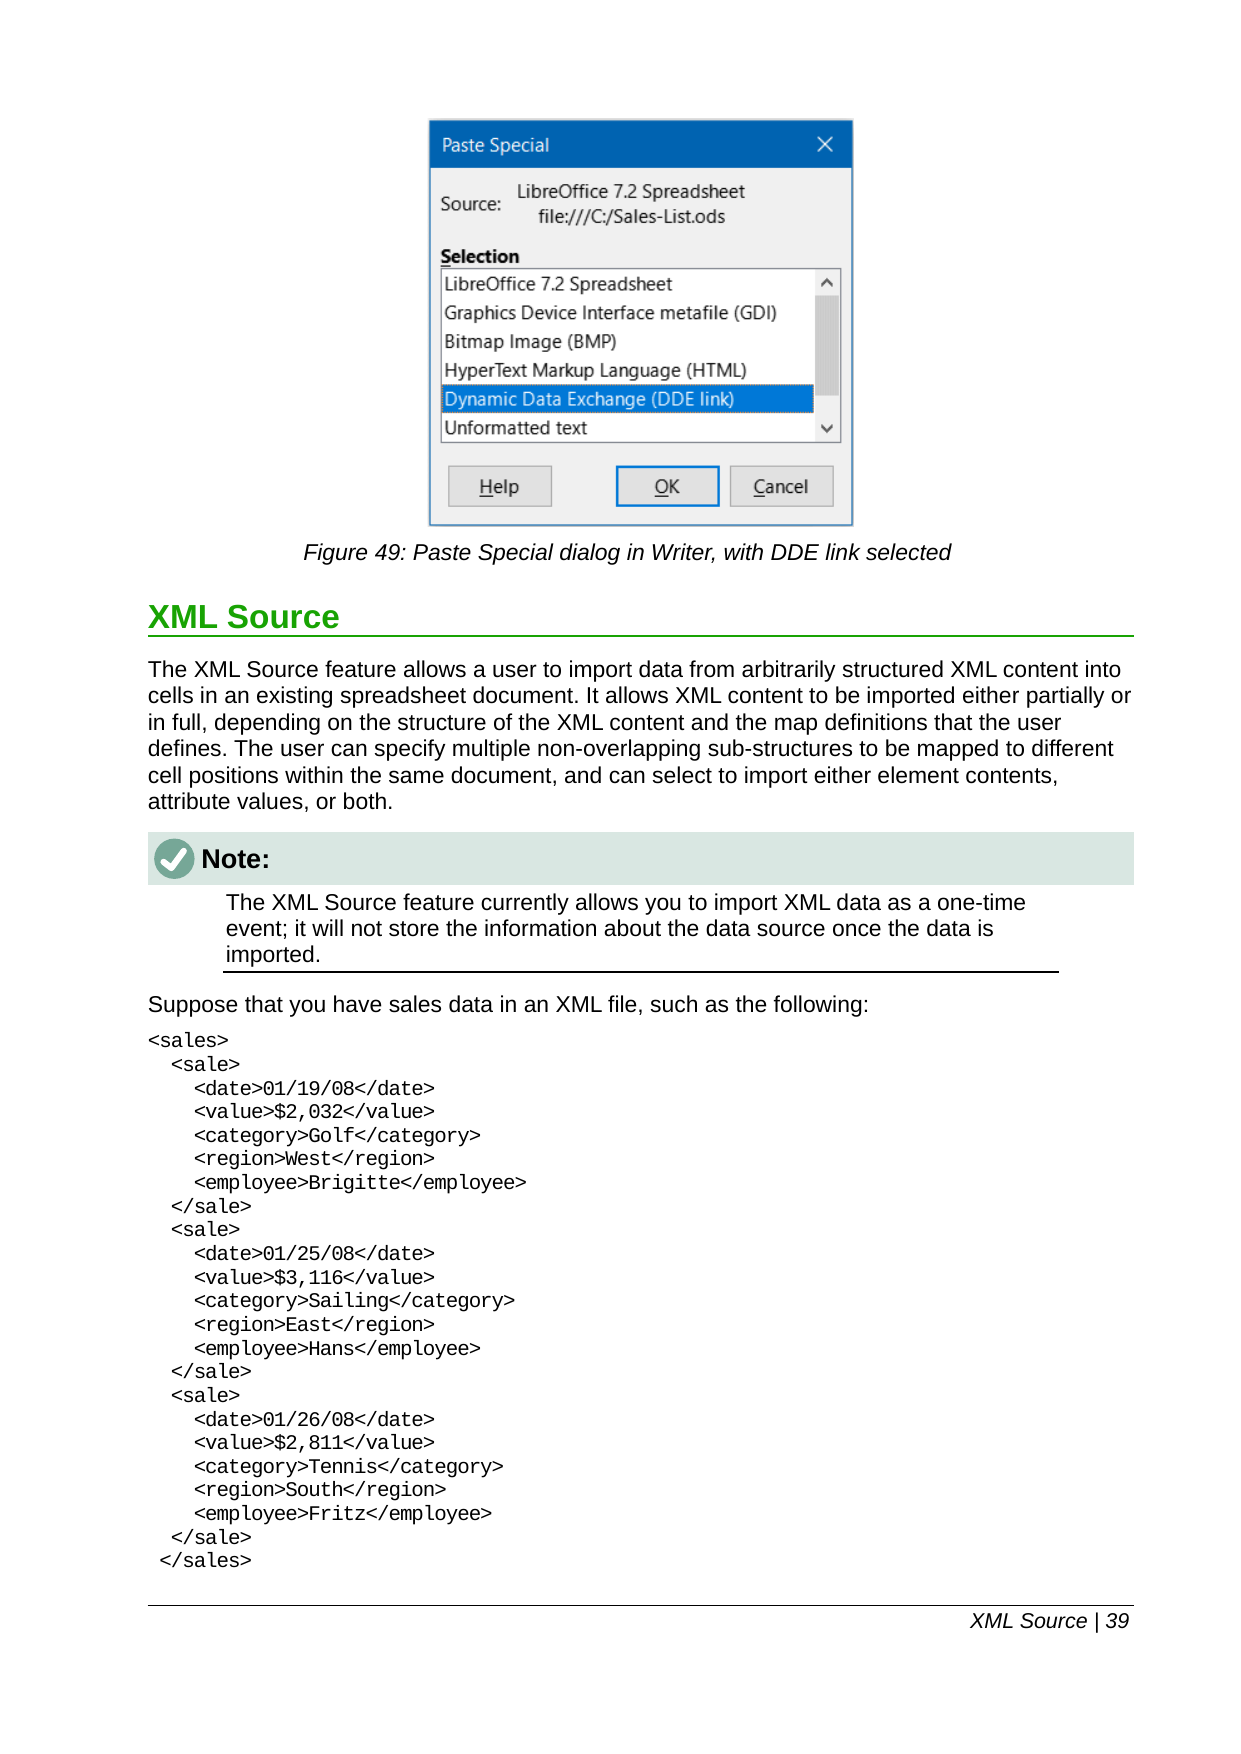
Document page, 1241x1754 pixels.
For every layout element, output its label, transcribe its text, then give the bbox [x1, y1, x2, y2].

text <sale> [148, 1054, 1134, 1077]
text </sale> [148, 1361, 1134, 1385]
text The XML Source feature allows a user to import data from arbitrarily structured XML content into cells in an existing spreadsheet document. It allows XML content to be imported either partially or in full, depending on the structure of the XML content and the map definitions that the user defines. The user can specify multiple non-overlapping sub-structures to be mapped to different cell positions within the same document, and can select to import either element contents, attribute values, or both. [148, 656, 1134, 814]
text <category>Tennis</category> [148, 1456, 1134, 1479]
text </sale> [148, 1196, 1134, 1219]
text <region>South</region> [148, 1479, 1134, 1503]
text <date>01/25/08</date> [148, 1243, 1134, 1267]
text <category>Golf</category> [148, 1125, 1134, 1148]
text The XML Source feature currently allows you to import XML data as a one-time event; it will not store the information about the data source once the data is imported. [223, 885, 1059, 971]
text Figure 49: Paste Special dialog in Writer, with DDE link selected [303, 539, 978, 566]
text <employee>Hans</employee> [148, 1338, 1134, 1361]
text <employee>Brigitte</employee> [148, 1172, 1134, 1196]
text </sales> [148, 1550, 1134, 1574]
text <sale> [148, 1219, 1134, 1243]
subtitle Note: [148, 832, 1134, 885]
text <category>Sailing</category> [148, 1290, 1134, 1314]
subtitle XML Source [148, 597, 1134, 635]
text <employee>Fritz</employee> [148, 1503, 1134, 1527]
text <region>West</region> [148, 1148, 1134, 1172]
picture [427, 118, 854, 527]
text </sale> [148, 1527, 1134, 1550]
text <date>01/19/08</date> [148, 1077, 1134, 1101]
text <date>01/26/08</date> [148, 1408, 1134, 1432]
text <value>$2,032</value> [148, 1101, 1134, 1125]
text <value>$3,116</value> [148, 1267, 1134, 1290]
text <value>$2,811</value> [148, 1432, 1134, 1456]
text Suppose that you have sales data in an XML file, such as the following: [148, 991, 1134, 1018]
text <sale> [148, 1385, 1134, 1408]
text <region>East</region> [148, 1314, 1134, 1338]
text <sales> [148, 1030, 1134, 1054]
